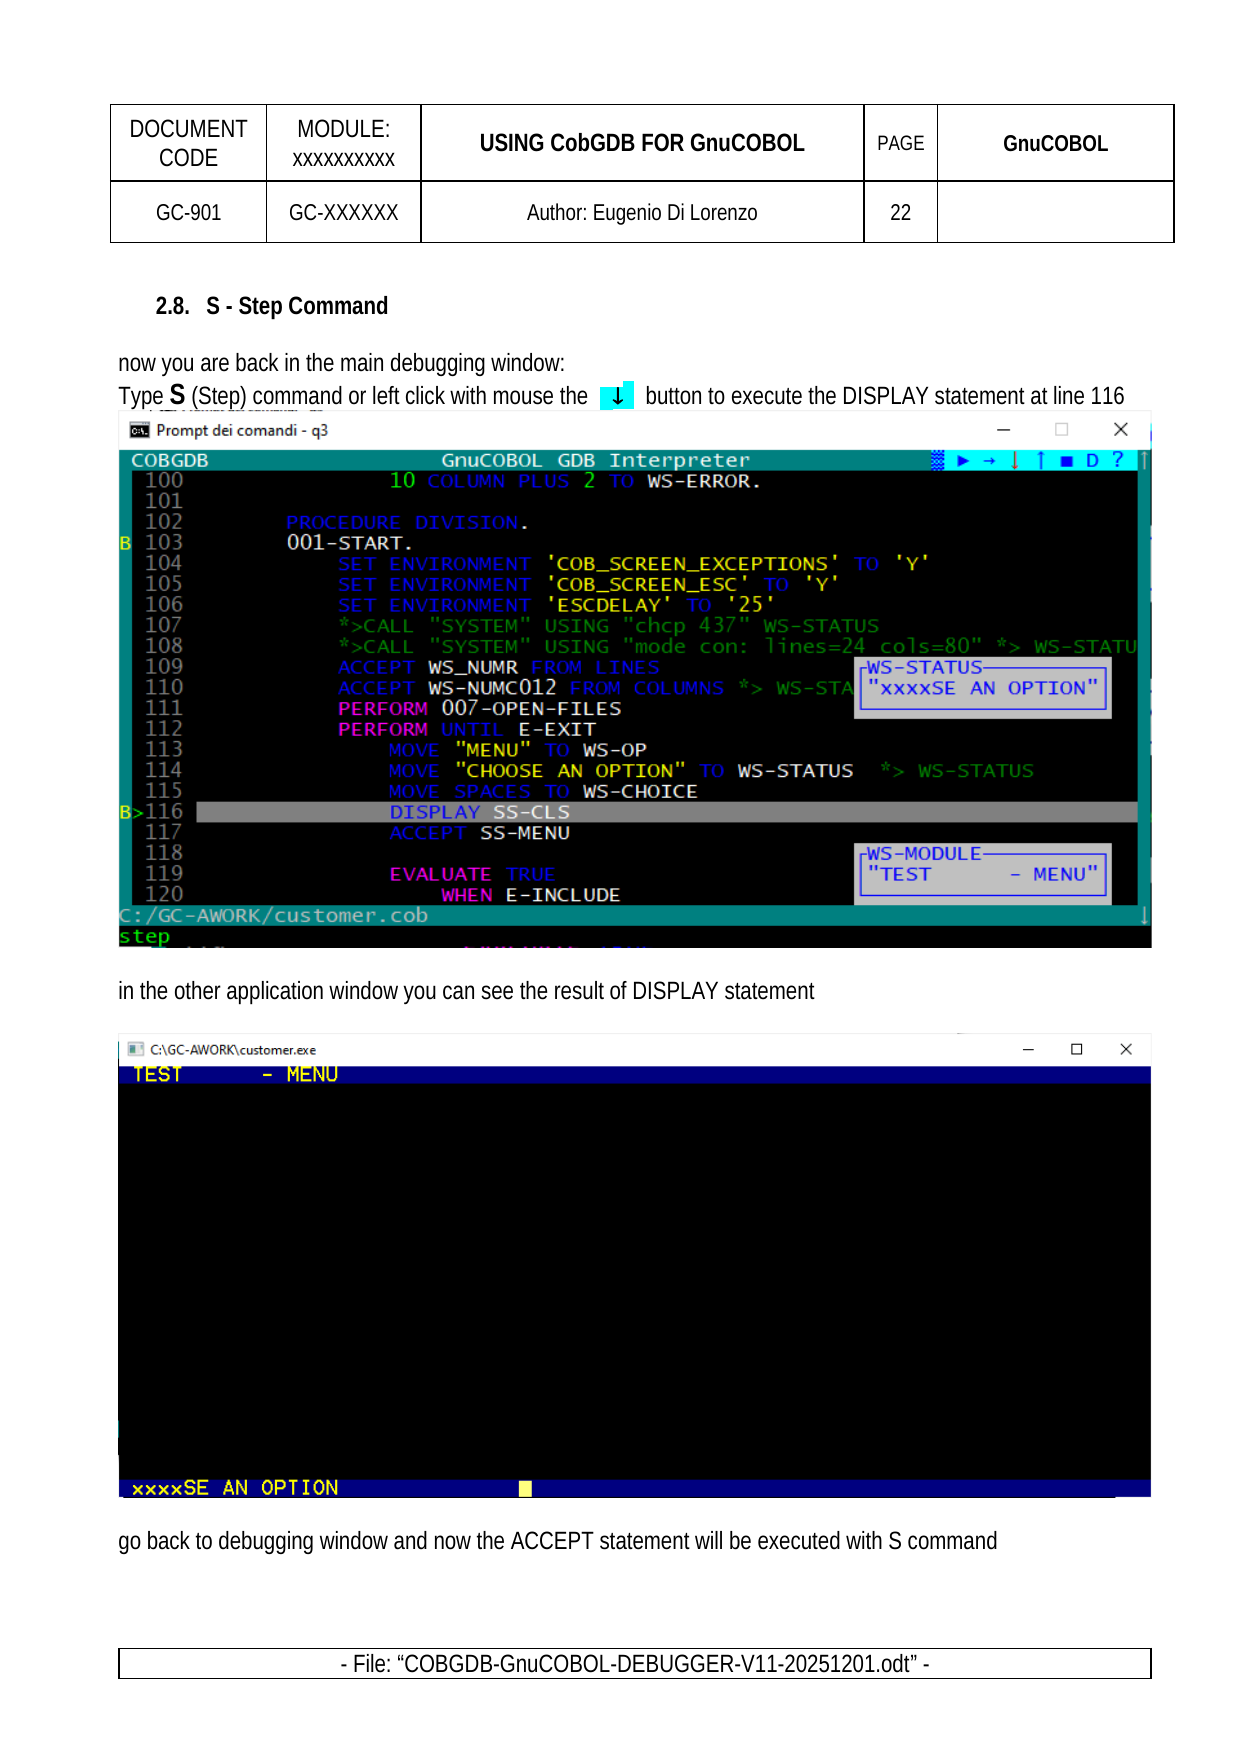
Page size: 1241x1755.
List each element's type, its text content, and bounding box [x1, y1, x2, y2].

picture [118, 1033, 1152, 1498]
picture [118, 410, 1152, 948]
text Type S (Step) command or left click with mouse the  button to execute the DISPLAY statement at line 116 [118, 377, 1152, 410]
text in the other application window you can see the result of DISPLAY statement [118, 976, 1152, 1004]
text go back to debugging window and now the ACCEPT statement will be executed with S command [118, 1526, 1152, 1554]
subtitle S - Step Command [156, 291, 1152, 319]
text now you are back in the main debugging window: [118, 348, 1152, 377]
